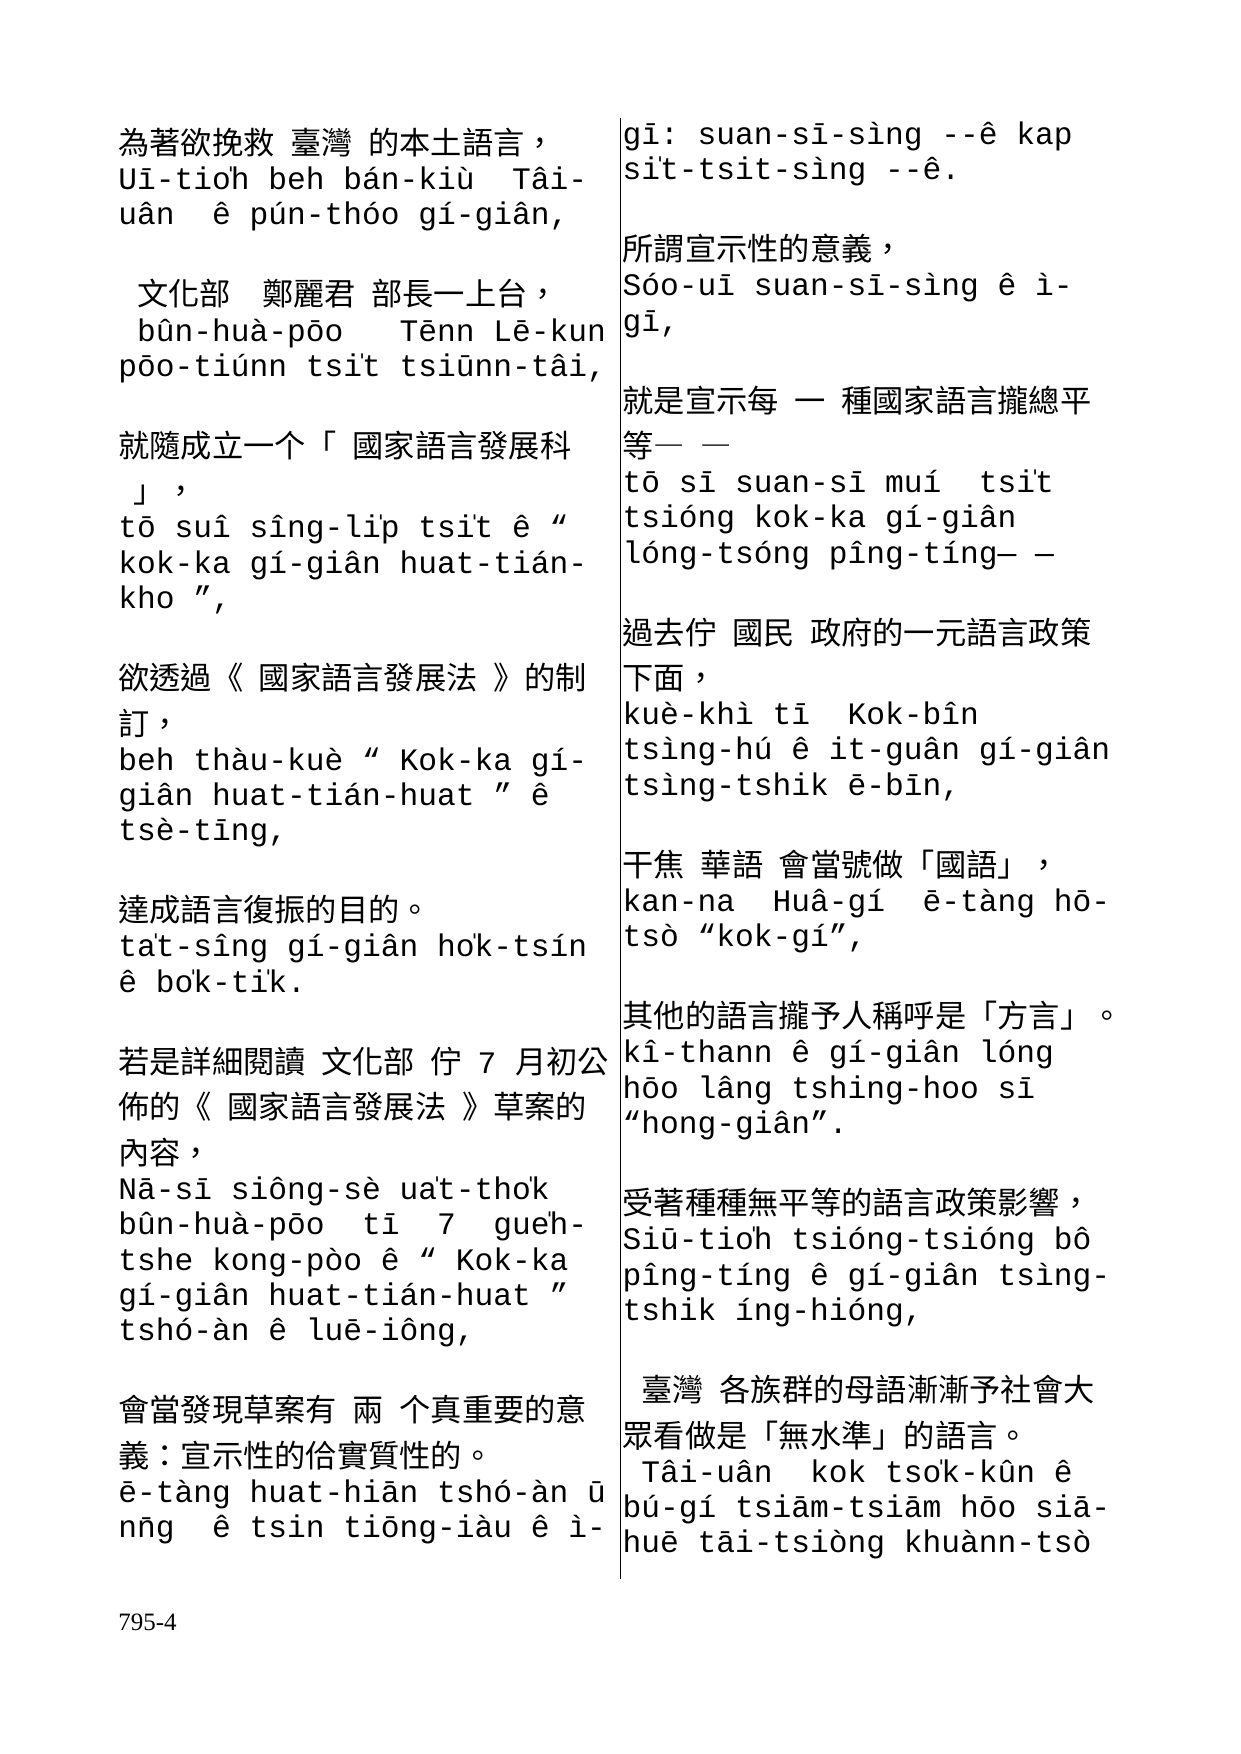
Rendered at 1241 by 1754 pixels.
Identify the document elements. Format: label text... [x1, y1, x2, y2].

text Uī-tio̍h beh bán-kiù Tâi-uân ê pún-thóo gí-giân, [118, 163, 618, 234]
text 就是宣示每 一 種國家語言攏總平等— — [622, 376, 1122, 466]
text 臺灣 各族群的母語漸漸予社會大眾看做是「無水準」的語言。 [622, 1365, 1122, 1456]
text 受著種種無平等的語言政策影響， [622, 1178, 1122, 1223]
text Sóo-uī suan-sī-sìng ê ì-gī, [622, 269, 1122, 340]
text 其他的語言攏予人稱呼是「方言」。 [622, 991, 1122, 1037]
text 干焦 華語 會當號做「國語」， [622, 840, 1122, 885]
text ē-tàng huat-hiān tshó-àn ū nn̄g ê tsin tiōng-iàu ê ì- [118, 1476, 618, 1547]
text gī: suan-sī-sìng --ê kap si̍t-tsit-sìng --ê. [622, 118, 1122, 189]
text Siū-tio̍h tsióng-tsióng bô pîng-tíng ê gí-giân tsìng-tshik íng-hióng, [622, 1223, 1122, 1330]
text ta̍t-sîng gí-giân ho̍k-tsín ê bo̍k-ti̍k. [118, 931, 618, 1002]
text kî-thann ê gí-giân lóng hōo lâng tshing-hoo sī “hong-giân”. [622, 1037, 1122, 1143]
text 為著欲挽救 臺灣 的本土語言， [118, 118, 618, 163]
text 欲透過《 國家語言發展法 》的制訂， [118, 653, 618, 744]
text 所謂宣示性的意義， [622, 224, 1122, 269]
text 若是詳細閱讀 文化部 佇 7 月初公佈的《 國家語言發展法 》草案的內容， [118, 1037, 618, 1173]
text tō sī suan-sī muí tsi̍t tsióng kok-ka gí-giân lóng-tsóng pîng-tíng— — [622, 466, 1122, 572]
text Tâi-uân kok tso̍k-kûn ê bú-gí tsiām-tsiām hōo siā-huē tāi-tsiòng khuànn-tsò [622, 1456, 1122, 1562]
text 過去佇 國民 政府的一元語言政策下面， [622, 608, 1122, 698]
text 就隨成立一个「 國家語言發展科 」， [118, 421, 618, 512]
text Nā-sī siông-sè ua̍t-tho̍k bûn-huà-pōo tī 7 gue̍h-tshe kong-pòo ê “ Kok-ka gí-giân huat-tián-huat ” tshó-àn ê luē-iông, [118, 1173, 618, 1350]
text bûn-huà-pōo Tēnn Lē-kun pōo-tiúnn tsi̍t tsiūnn-tâi, [118, 315, 618, 386]
text tō suî sîng-li̍p tsi̍t ê “ kok-ka gí-giân huat-tián-kho ”, [118, 512, 618, 618]
text 文化部 鄭麗君 部長一上台， [118, 269, 618, 315]
text 會當發現草案有 兩 个真重要的意義：宣示性的佮實質性的。 [118, 1386, 618, 1476]
text kan-na Huâ-gí ē-tàng hō-tsò “kok-gí”, [622, 885, 1122, 956]
text kuè-khì tī Kok-bîn tsìng-hú ê it-guân gí-giân tsìng-tshik ē-bīn, [622, 698, 1122, 804]
text 達成語言復振的目的。 [118, 886, 618, 931]
text beh thàu-kuè “ Kok-ka gí-giân huat-tián-huat ” ê tsè-tīng, [118, 744, 618, 850]
